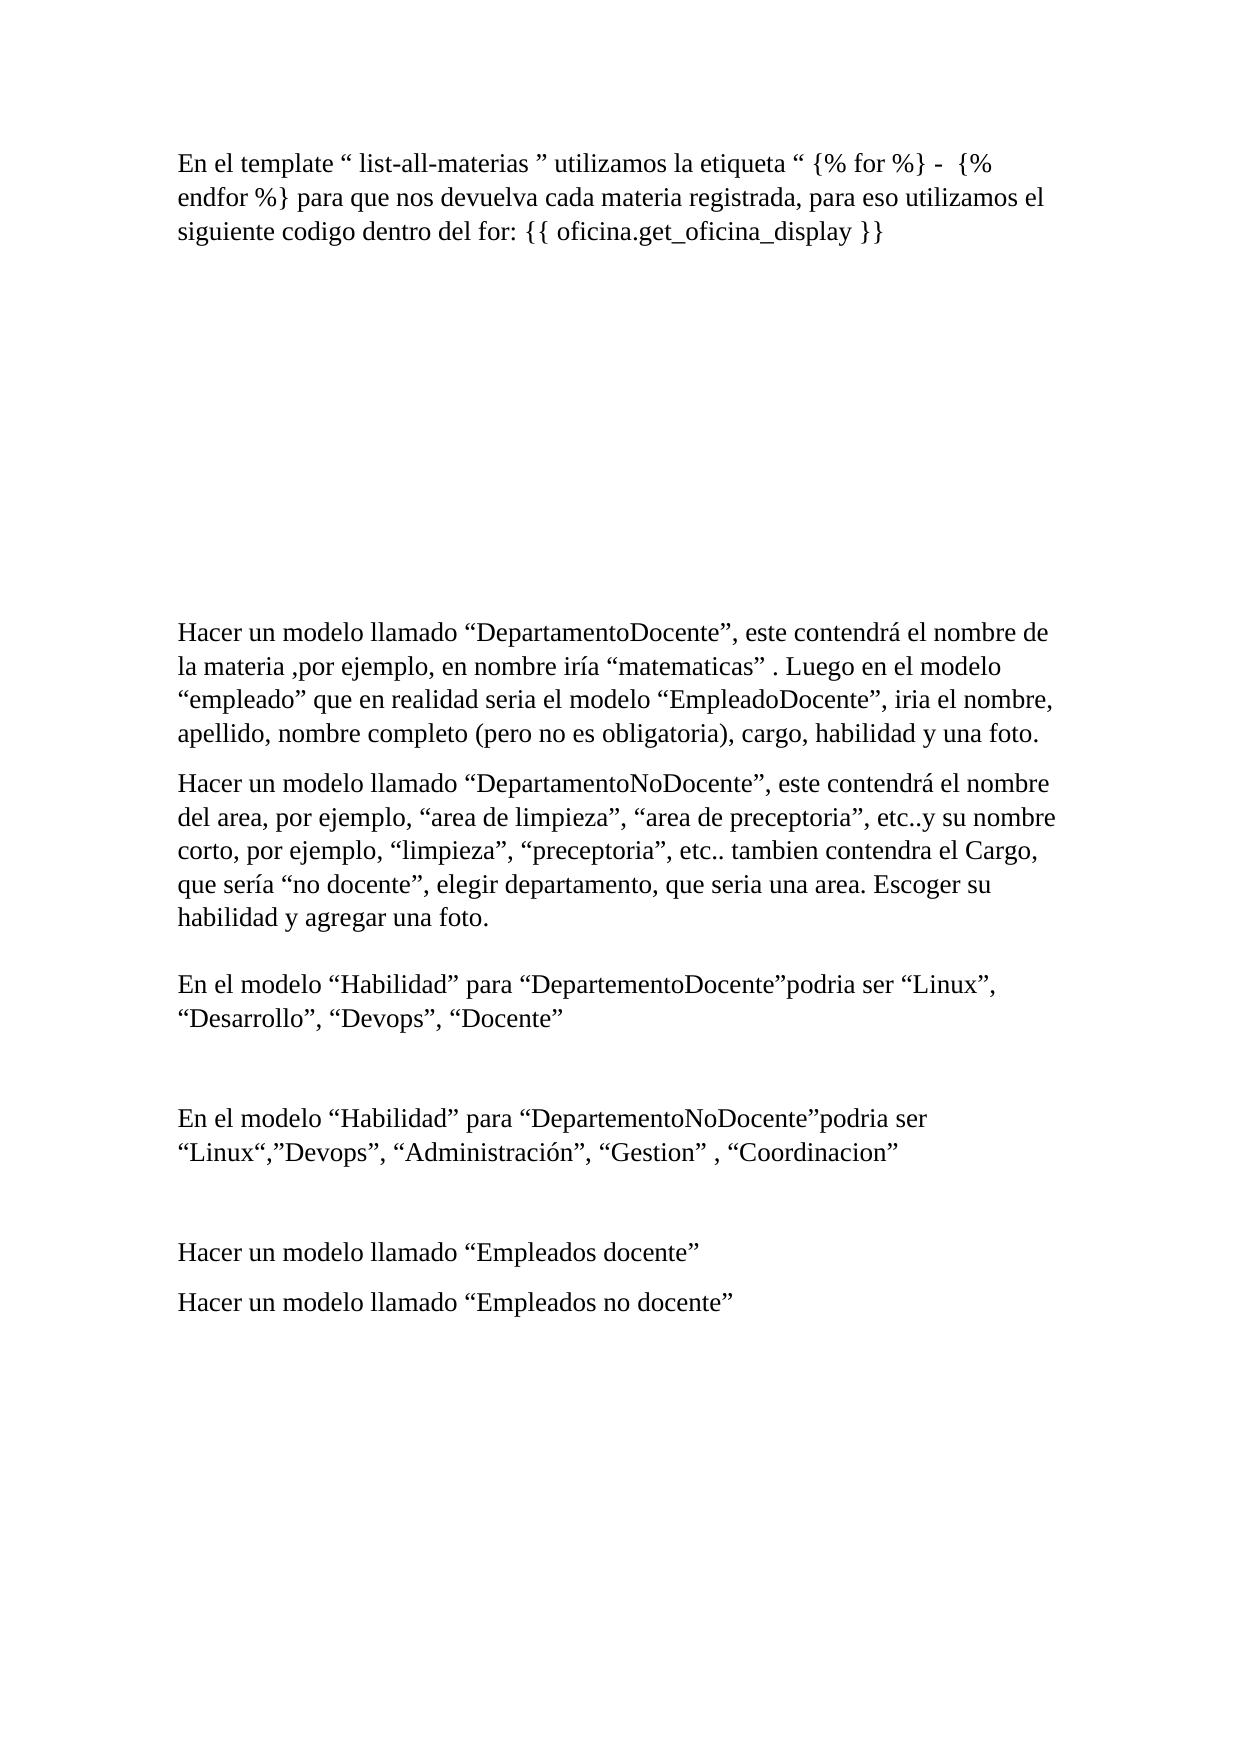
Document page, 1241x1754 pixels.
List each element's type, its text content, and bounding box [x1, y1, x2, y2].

text Hacer un modelo llamado “DepartamentoNoDocente”, este contendrá el nombre del area, por ejemplo, “area de limpieza”, “area de preceptoria”, etc..y su nombre corto, por ejemplo, “limpieza”, “preceptoria”, etc.. tambien contendra el Cargo, que sería “no docente”, elegir departamento, que seria una area. Escoger su habilidad y agregar una foto. En el modelo “Habilidad” para “DepartementoDocente”podria ser “Linux”, “Desarrollo”, “Devops”, “Docente” [177, 767, 1063, 1033]
text En el modelo “Habilidad” para “DepartementoNoDocente”podria ser “Linux“,”Devops”, “Administración”, “Gestion” , “Coordinacion” [177, 1102, 1063, 1167]
text Hacer un modelo llamado “Empleados no docente” [177, 1287, 1063, 1318]
text En el template “ list-all-materias ” utilizamos la etiqueta “ {% for %} - {% endfor %} para que nos devuelva cada materia registrada, para eso utilizamos el siguiente codigo dentro del for: {{ oficina.get_oficina_display }} [177, 148, 1063, 246]
text Hacer un modelo llamado “DepartamentoDocente”, este contendrá el nombre de la materia ,por ejemplo, en nombre iría “matematicas” . Luego en el modelo “empleado” que en realidad seria el modelo “EmpleadoDocente”, iria el nombre, apellido, nombre completo (pero no es obligatoria), cargo, habilidad y una foto. [177, 616, 1063, 748]
text Hacer un modelo llamado “Empleados docente” [177, 1236, 1063, 1267]
